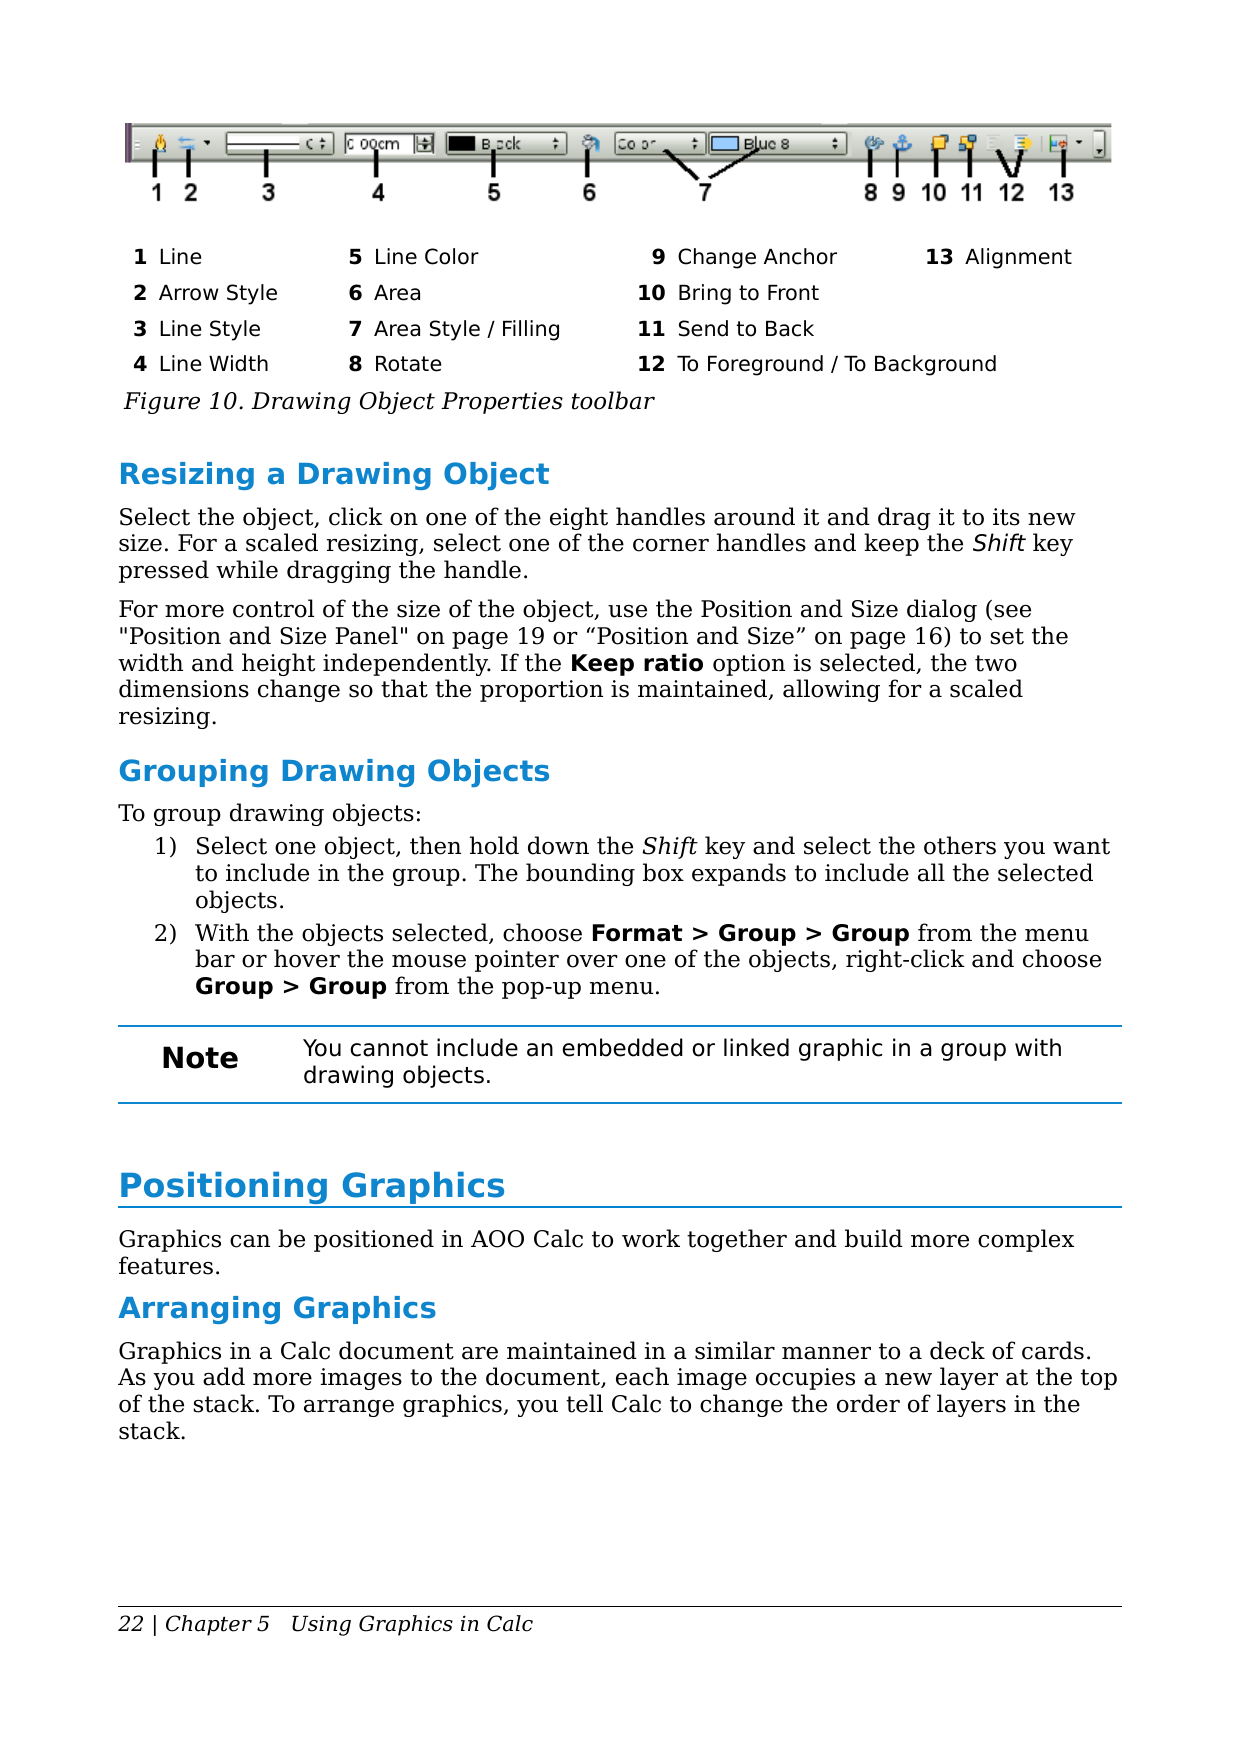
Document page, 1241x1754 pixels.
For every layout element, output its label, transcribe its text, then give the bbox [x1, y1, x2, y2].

list With the objects selected, choose Format > Group > Group from the menu bar or hover the mouse pointer over one of the objects, right-click and choose Group > Group from the pop-up menu. [177, 920, 1122, 1000]
table_cell Line Width [153, 347, 337, 382]
table_cell 2 [118, 275, 153, 311]
text Select the object, click on one of the eight handles around it and drag it to its new size. For a scaled resizing, select one of the corner handles and keep the Shift key pressed while dragging the handle. [118, 504, 1122, 584]
subtitle Positioning Graphics [118, 1167, 1122, 1206]
table_cell Change Anchor [671, 240, 905, 275]
picture [125, 123, 1113, 213]
table_header Note [118, 1027, 281, 1102]
table_cell 8 [337, 347, 368, 382]
subtitle Grouping Drawing Objects [118, 754, 1122, 788]
list Select one object, then hold down the Shift key and select the others you want to include in the group. The bounding box expands to include all the selected objects. [177, 833, 1122, 913]
table_cell Rotate [368, 347, 620, 382]
table_header You cannot include an embedded or linked graphic in a group with drawing objects. [281, 1027, 1122, 1102]
table_cell Alignment [960, 240, 1120, 275]
table_cell 11 [620, 311, 671, 347]
table_cell [960, 275, 1120, 311]
table_cell [905, 311, 959, 347]
table_cell Line Style [153, 311, 337, 347]
table_cell Send to Back [671, 311, 905, 347]
table_cell 3 [118, 311, 153, 347]
table_cell Area [368, 275, 620, 311]
table_cell Area Style / Filling [368, 311, 620, 347]
table_cell [960, 311, 1120, 347]
list To group drawing objects: [118, 800, 1122, 827]
table_cell 10 [620, 275, 671, 311]
table_cell [905, 275, 959, 311]
table_cell 9 [620, 240, 671, 275]
table_cell 7 [337, 311, 368, 347]
subtitle Resizing a Drawing Object [118, 457, 1122, 491]
table_cell 13 [905, 240, 959, 275]
table_cell 5 [337, 240, 368, 275]
table_cell 1 [118, 240, 153, 275]
table_header [118, 118, 1120, 239]
text Graphics can be positioned in AOO Calc to work together and build more complex features. [118, 1226, 1122, 1280]
subtitle Arranging Graphics [118, 1292, 1122, 1326]
table_cell Bring to Front [671, 275, 905, 311]
text Graphics in a Calc document are maintained in a similar manner to a deck of cards. As you add more images to the document, each image occupies a new layer at the top of the stack. To arrange graphics, you tell Calc to change the order of layers in the stack. [118, 1338, 1122, 1444]
text For more control of the size of the object, use the Position and Size dialog (see "Position and Size Panel" on page 19 or “Position and Size” on page 16) to set the width and height independently. If the Keep ratio option is selected, the two dimensions change so that the proportion is maintained, allowing for a scaled resizing. [118, 596, 1122, 730]
table_cell Line [153, 240, 337, 275]
table_cell 4 [118, 347, 153, 382]
table_cell Arrow Style [153, 275, 337, 311]
table_cell Line Color [368, 240, 620, 275]
table_cell To Foreground / To Background [671, 347, 1120, 382]
table_cell 12 [620, 347, 671, 382]
table_cell 6 [337, 275, 368, 311]
table_cell Figure 10. Drawing Object Properties toolbar [118, 383, 1120, 427]
